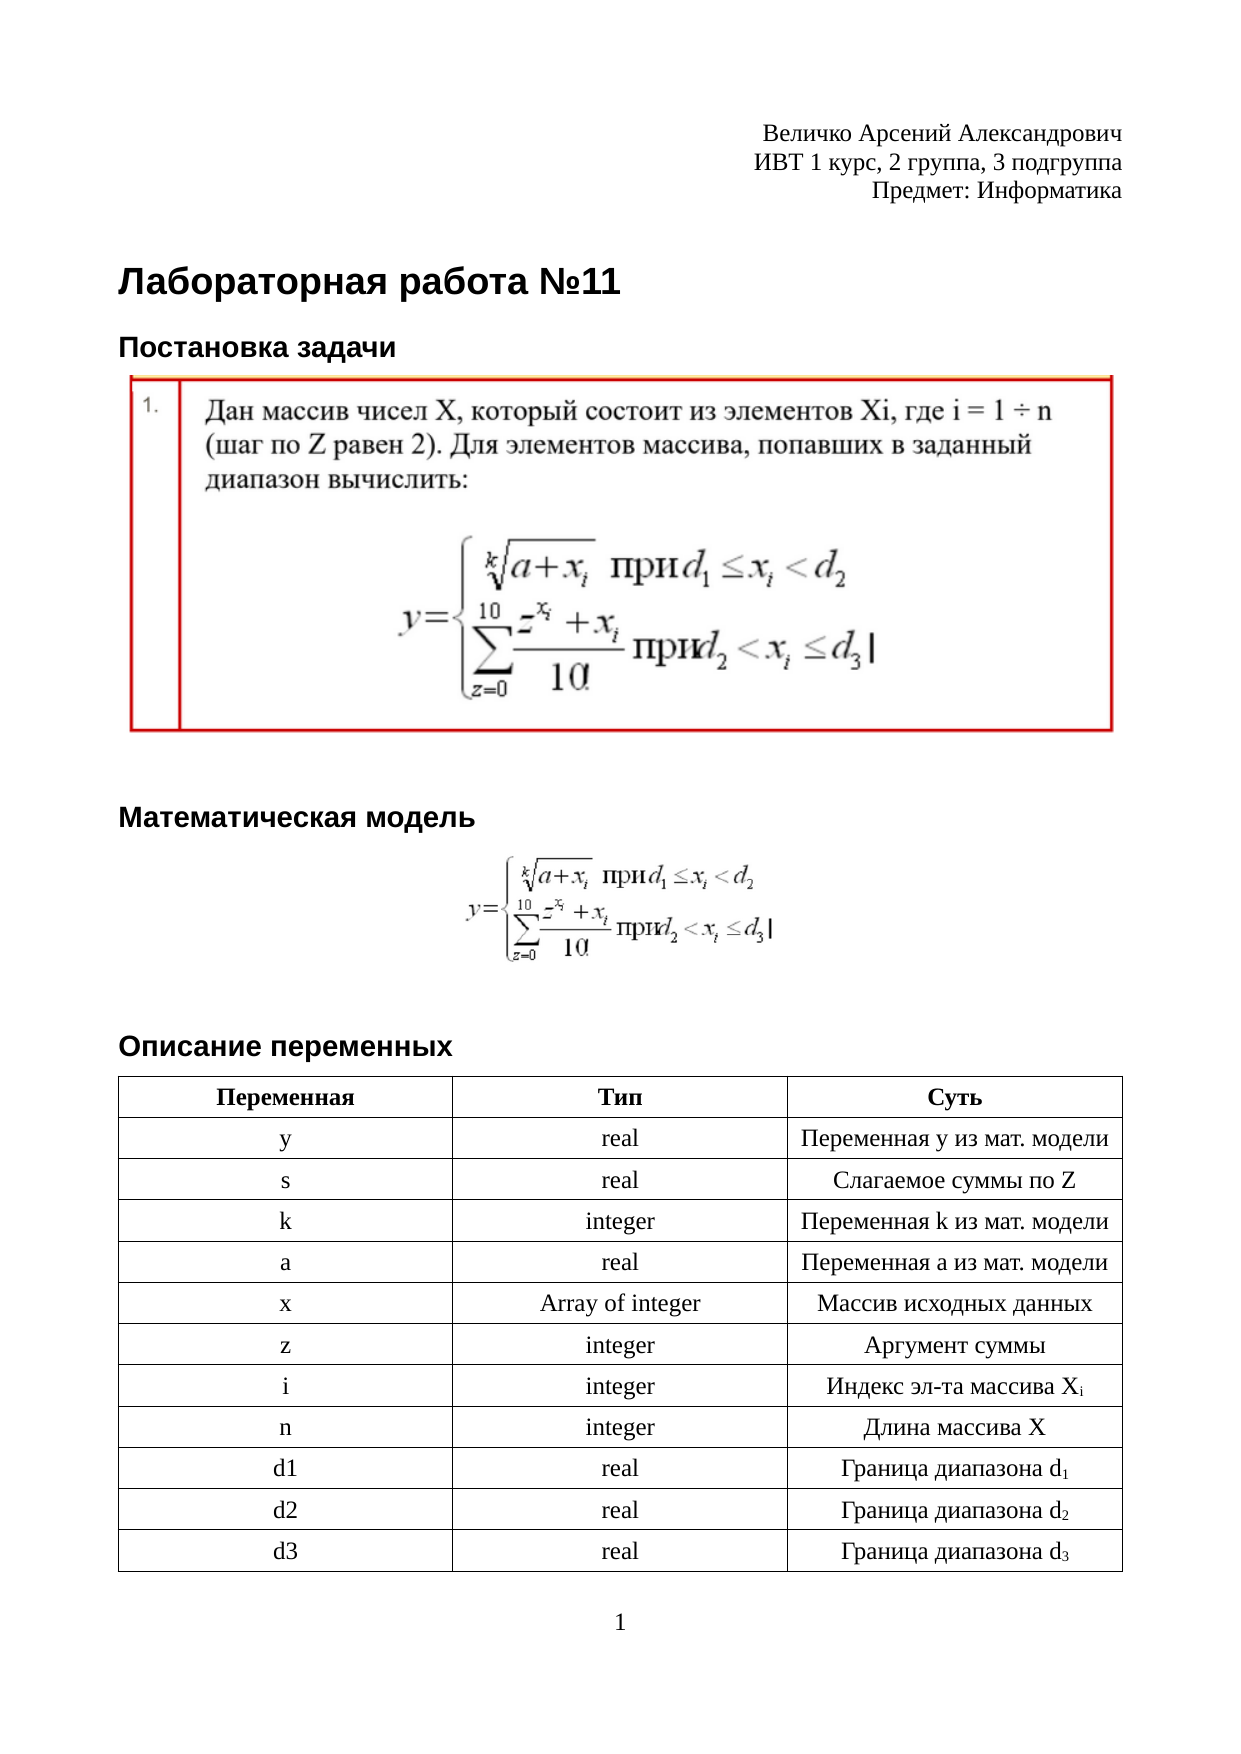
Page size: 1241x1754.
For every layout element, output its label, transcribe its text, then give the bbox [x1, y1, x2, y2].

picture [126, 375, 1114, 734]
table_cell Длина массива X [788, 1407, 1122, 1447]
table_header Суть [788, 1077, 1122, 1117]
table_cell d2 [119, 1489, 452, 1529]
table_cell s [119, 1159, 452, 1199]
table_cell z [119, 1324, 452, 1364]
table_cell a [119, 1242, 452, 1282]
table_cell real [453, 1242, 787, 1282]
table_cell real [453, 1530, 787, 1571]
table_cell Слагаемое суммы по Z [788, 1159, 1122, 1199]
table_cell d3 [119, 1530, 452, 1571]
table_cell real [453, 1118, 787, 1158]
table_cell integer [453, 1407, 787, 1447]
table_cell integer [453, 1200, 787, 1241]
subtitle Математическая модель [118, 800, 1122, 833]
picture [452, 846, 788, 969]
table_cell n [119, 1407, 452, 1447]
table_cell Array of integer [453, 1283, 787, 1323]
table_header Тип [453, 1077, 787, 1117]
table_header Переменная [119, 1077, 452, 1117]
subtitle Лабораторная работа №11 [118, 259, 1122, 302]
table_cell Аргумент суммы [788, 1324, 1122, 1364]
table_cell i [119, 1365, 452, 1406]
table_cell Переменная y из мат. модели [788, 1118, 1122, 1158]
table_cell real [453, 1448, 787, 1488]
table_cell real [453, 1489, 787, 1529]
table_cell k [119, 1200, 452, 1241]
table_cell Граница диапазона d3 [788, 1530, 1122, 1571]
table_cell Переменная k из мат. модели [788, 1200, 1122, 1241]
table_cell integer [453, 1365, 787, 1406]
table_cell Массив исходных данных [788, 1283, 1122, 1323]
table_cell y [119, 1118, 452, 1158]
table_cell Граница диапазона d2 [788, 1489, 1122, 1529]
table_cell Индекс эл-та массива Xi [788, 1365, 1122, 1406]
table_cell Граница диапазона d1 [788, 1448, 1122, 1488]
subtitle Описание переменных [118, 1029, 1122, 1063]
table_cell x [119, 1283, 452, 1323]
table_cell Переменная a из мат. модели [788, 1242, 1122, 1282]
subtitle Постановка задачи [118, 329, 1122, 363]
table_cell integer [453, 1324, 787, 1364]
table_cell d1 [119, 1448, 452, 1488]
table_cell real [453, 1159, 787, 1199]
